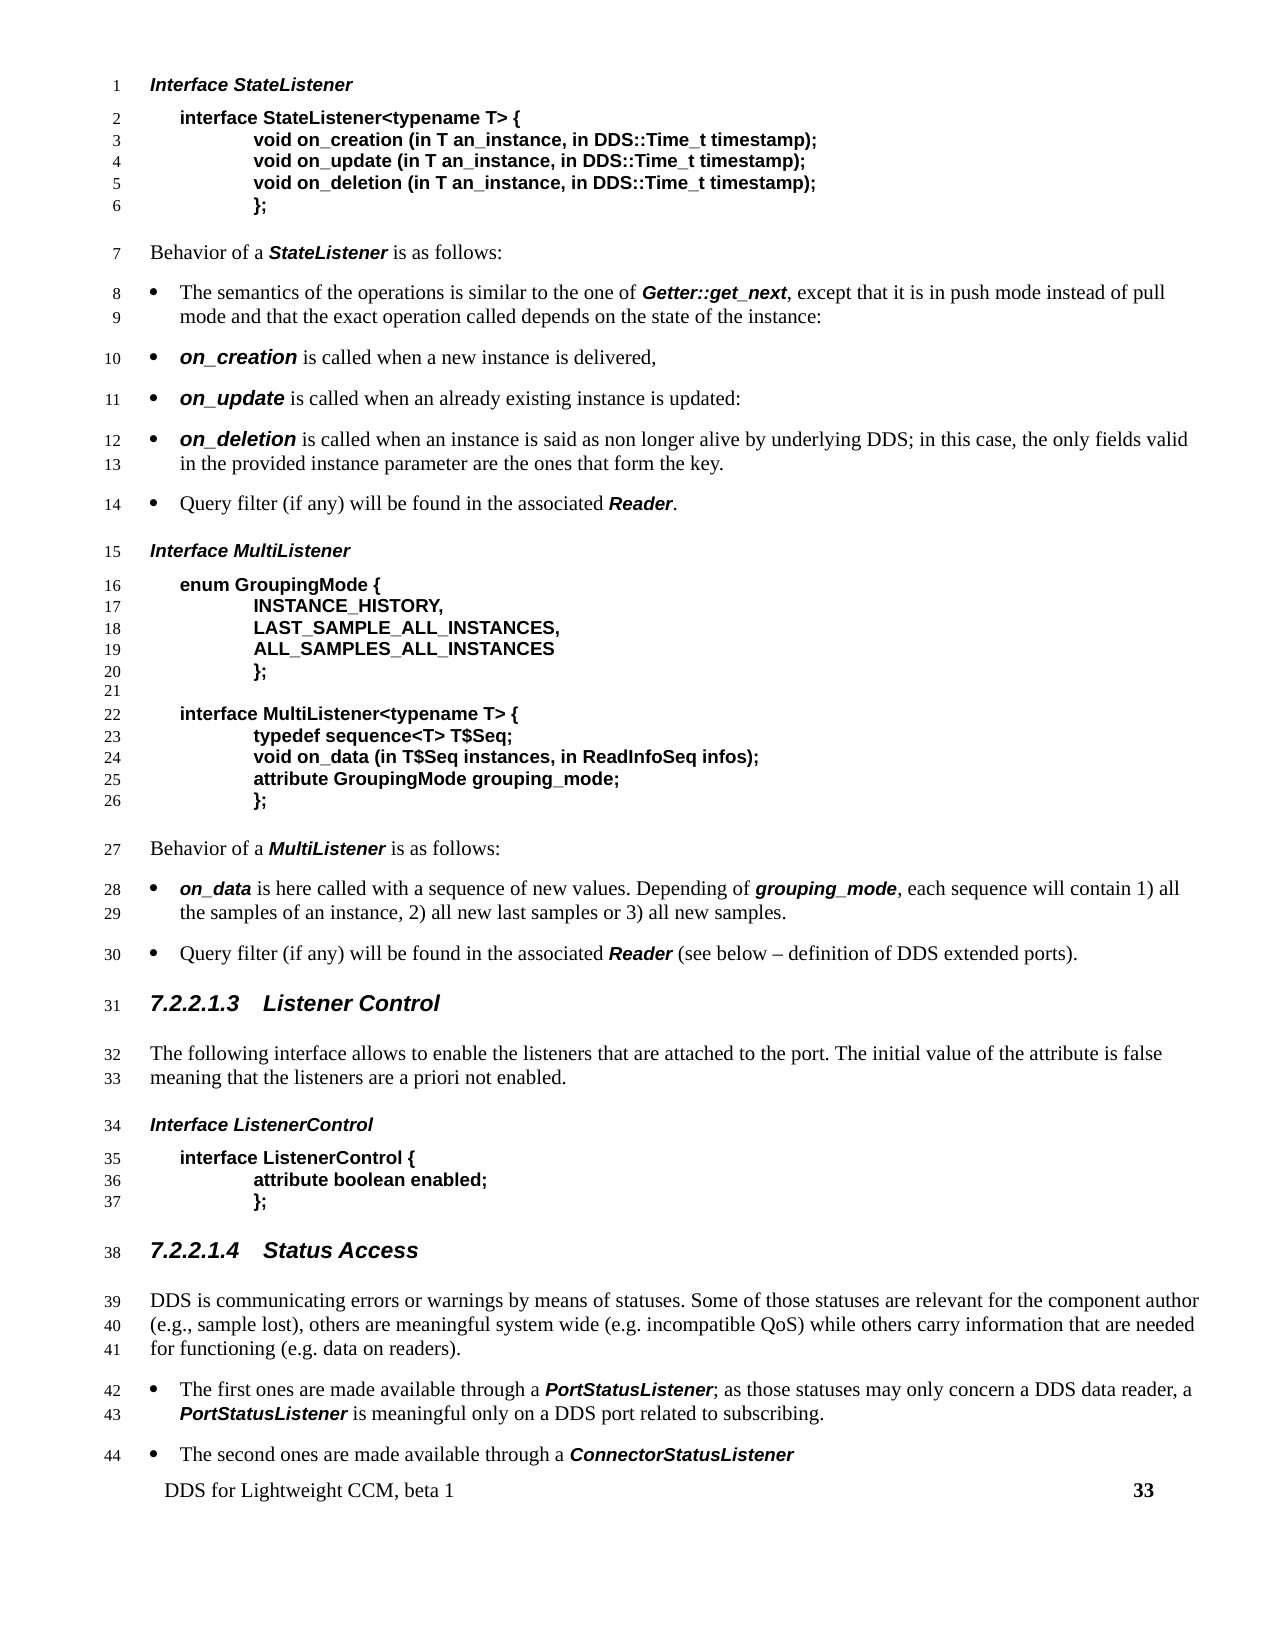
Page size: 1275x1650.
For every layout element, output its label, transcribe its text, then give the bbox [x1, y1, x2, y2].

subtitle Listener Control [150, 990, 1200, 1016]
subtitle Interface MultiListener [150, 540, 1200, 562]
text LAST_SAMPLE_ALL_INSTANCES, [179, 617, 1200, 638]
list on_update is called when an already existing instance is updated: [150, 386, 1200, 410]
text void on_update (in T an_instance, in DDS::Time_t timestamp); [179, 150, 1200, 172]
text interface ListenerControl { [179, 1147, 1200, 1169]
text attribute GroupingMode grouping_mode; [179, 767, 1200, 789]
text Behavior of a MultiListener is as follows: [150, 835, 1200, 859]
text typedef sequence<T> T$Seq; [179, 724, 1200, 746]
text enum GroupingMode { [179, 573, 1200, 595]
list on_data is here called with a sequence of new values. Depending of grouping_mode, each sequence will contain 1) all the samples of an instance, 2) all new last samples or 3) all new samples. [150, 876, 1200, 924]
list on_deletion is called when an instance is said as non longer alive by underlying DDS; in this case, the only fields valid in the provided instance parameter are the ones that form the key. [150, 426, 1200, 475]
list The second ones are made available through a ConnectorStatusListener [150, 1441, 1200, 1466]
list The first ones are made available through a PortStatusListener; as those statuses may only concern a DDS data reader, a PortStatusListener is meaningful only on a DDS port related to subscribing. [150, 1377, 1200, 1425]
text }; [179, 789, 1200, 811]
subtitle Interface ListenerControl [150, 1114, 1200, 1135]
text void on_creation (in T an_instance, in DDS::Time_t timestamp); [179, 129, 1200, 150]
text void on_data (in T$Seq instances, in ReadInfoSeq infos); [179, 746, 1200, 767]
text interface StateListener<typename T> { [179, 107, 1200, 129]
text INSTANCE_HISTORY, [179, 595, 1200, 617]
text void on_deletion (in T an_instance, in DDS::Time_t timestamp); [179, 172, 1200, 193]
list Query filter (if any) will be found in the associated Reader. [150, 491, 1200, 515]
text }; [179, 1190, 1200, 1212]
text attribute boolean enabled; [179, 1169, 1200, 1190]
text }; [179, 660, 1200, 681]
subtitle Status Access [150, 1237, 1200, 1263]
text interface MultiListener<typename T> { [179, 703, 1200, 724]
text }; [179, 193, 1200, 215]
text DDS is communicating errors or warnings by means of statuses. Some of those statuses are relevant for the component author (e.g., sample lost), others are meaningful system wide (e.g. incompatible QoS) while others carry information that are needed for functioning (e.g. data on readers). [150, 1288, 1200, 1360]
list The semantics of the operations is similar to the one of Getter::get_next, except that it is in push mode instead of pull mode and that the exact operation called depends on the state of the instance: [150, 280, 1200, 328]
subtitle Interface StateListener [150, 74, 1200, 95]
text The following interface allows to enable the listeners that are attached to the port. The initial value of the attribute is false meaning that the listeners are a priori not enabled. [150, 1041, 1200, 1089]
list Query filter (if any) will be found in the associated Reader (see below – definition of DDS extended ports). [150, 941, 1200, 965]
text Behavior of a StateListener is as follows: [150, 240, 1200, 264]
list on_creation is called when a new instance is delivered, [150, 345, 1200, 369]
text ALL_SAMPLES_ALL_INSTANCES [179, 638, 1200, 660]
